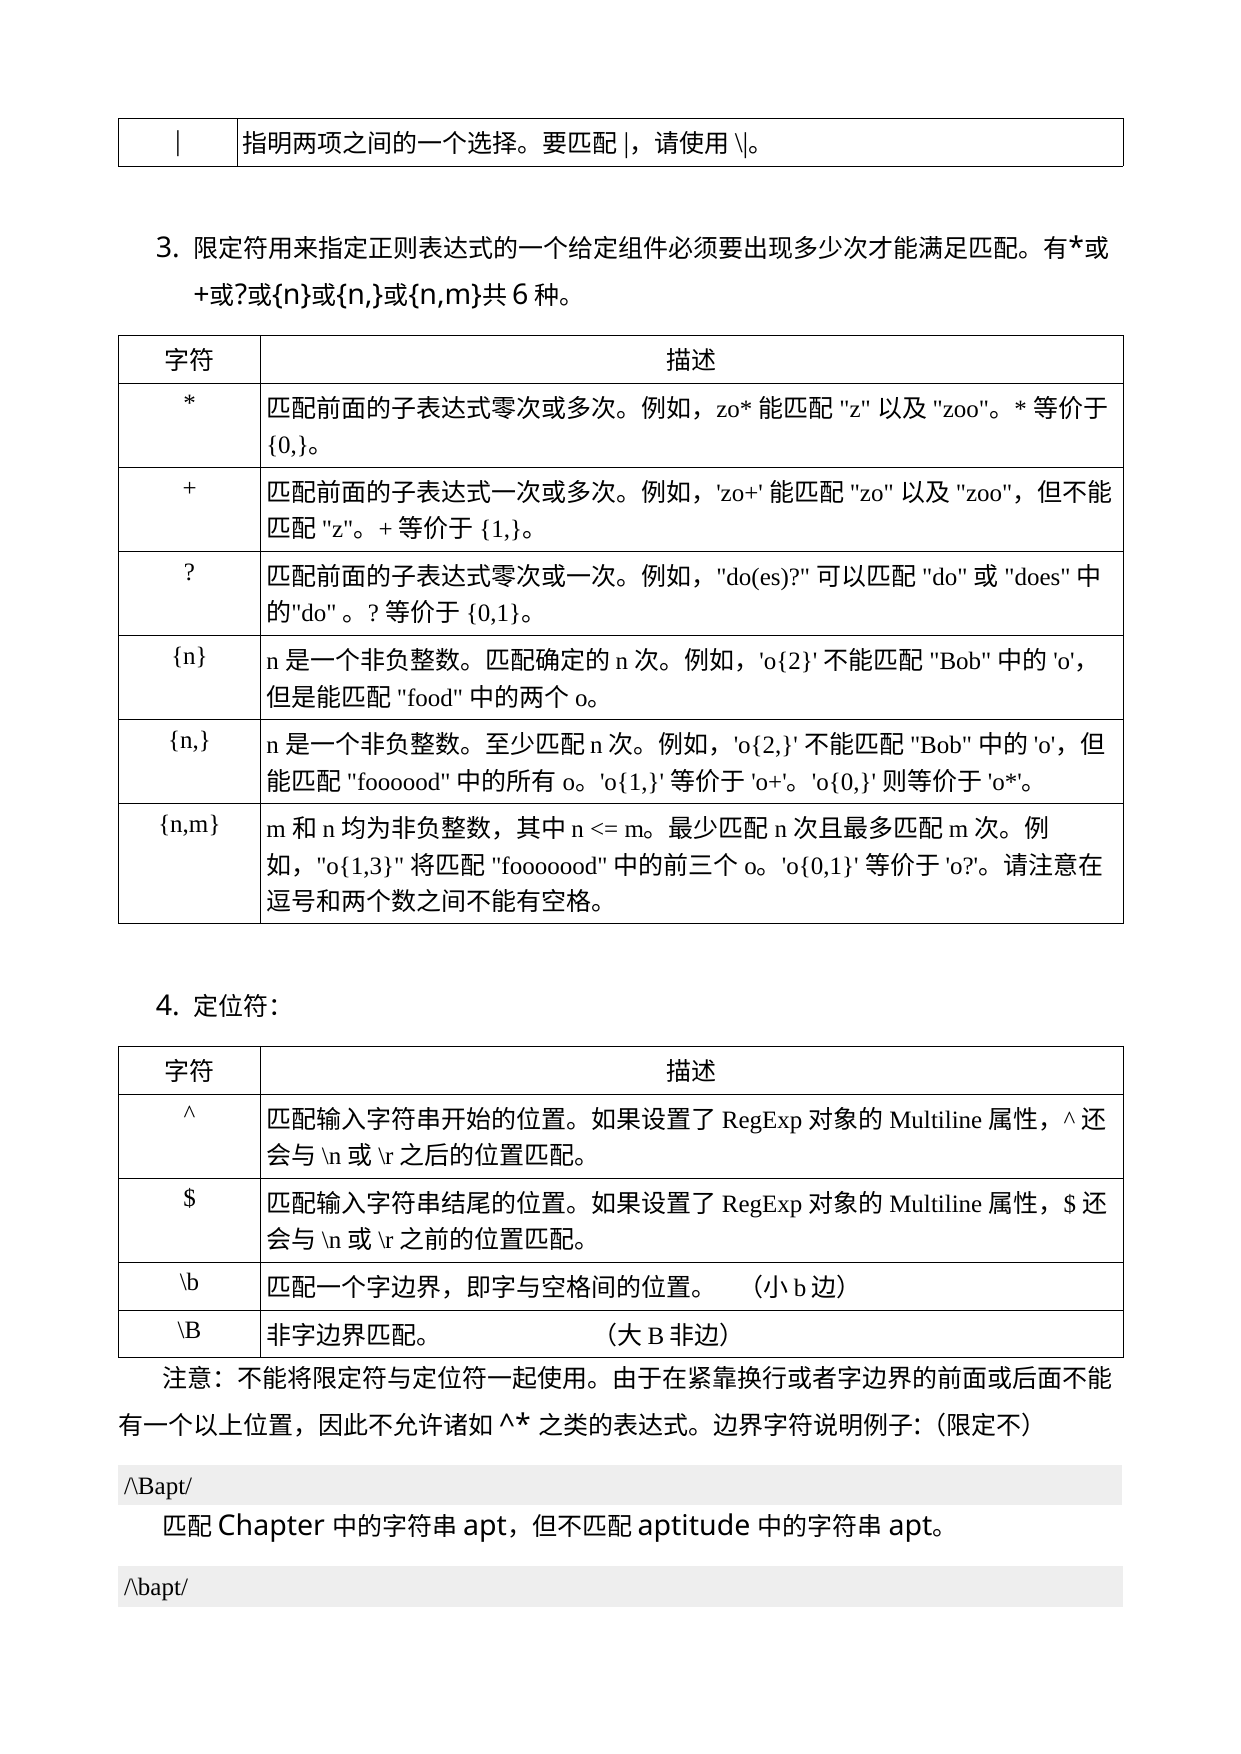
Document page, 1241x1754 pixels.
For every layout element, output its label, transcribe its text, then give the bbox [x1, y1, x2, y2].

table_header /\bapt/ [118, 1566, 1123, 1607]
table_header 描述 [261, 336, 1123, 383]
table_cell m 和 n 均为非负整数，其中n <= m。最少匹配 n 次且最多匹配 m 次。例如，"o{1,3}" 将匹配 "fooooood" 中的前三个 o。'o{0,1}' 等价于 'o?'。请注意在逗号和两个数之间不能有空格。 [261, 804, 1123, 923]
text 注意：不能将限定符与定位符一起使用。由于在紧靠换行或者字边界的前面或后面不能有一个以上位置，因此不允许诸如 ^* 之类的表达式。边界字符说明例子:（限定不） [118, 1358, 1122, 1443]
table_cell \b [119, 1263, 260, 1309]
table_cell $ [119, 1179, 260, 1262]
table_cell * [119, 384, 260, 467]
table_cell 匹配前面的子表达式零次或多次。例如，zo* 能匹配 "z" 以及 "zoo"。* 等价于{0,}。 [261, 384, 1123, 467]
table_cell {n,m} [119, 804, 260, 923]
table_cell ^ [119, 1095, 260, 1178]
table_cell 匹配输入字符串结尾的位置。如果设置了 RegExp 对象的 Multiline 属性，$ 还会与 \n 或 \r 之前的位置匹配。 [261, 1179, 1123, 1262]
table_cell 匹配输入字符串开始的位置。如果设置了 RegExp 对象的 Multiline 属性，^ 还会与 \n 或 \r 之后的位置匹配。 [261, 1095, 1123, 1178]
table_cell n 是一个非负整数。至少匹配n 次。例如，'o{2,}' 不能匹配 "Bob" 中的 'o'，但能匹配 "foooood" 中的所有 o。'o{1,}' 等价于 'o+'。'o{0,}' 则等价于 'o*'。 [261, 720, 1123, 803]
table_cell 非字边界匹配。 （大B非边） [261, 1311, 1123, 1357]
table_header 字符 [119, 336, 260, 383]
table_cell \B [119, 1311, 260, 1357]
table_cell {n,} [119, 720, 260, 803]
table_cell 指明两项之间的一个选择。要匹配 |，请使用 \|。 [238, 119, 1123, 166]
table_cell {n} [119, 636, 260, 719]
text 匹配 Chapter 中的字符串 apt，但不匹配 aptitude 中的字符串 apt。 [118, 1505, 1122, 1544]
table_cell 匹配前面的子表达式零次或一次。例如，"do(es)?" 可以匹配 "do" 或 "does" 中的"do" 。? 等价于 {0,1}。 [261, 552, 1123, 635]
list 限定符用来指定正则表达式的一个给定组件必须要出现多少次才能满足匹配。有*或+或?或{n}或{n,}或{n,m}共6种。 [156, 227, 1122, 313]
table_header 字符 [119, 1047, 260, 1093]
table_cell 匹配前面的子表达式一次或多次。例如，'zo+' 能匹配 "zo" 以及 "zoo"，但不能匹配 "z"。+ 等价于 {1,}。 [261, 468, 1123, 551]
table_cell + [119, 468, 260, 551]
table_header 描述 [261, 1047, 1123, 1093]
table_header /\Bapt/ [118, 1465, 1122, 1505]
table_cell | [119, 119, 237, 166]
table_cell n 是一个非负整数。匹配确定的 n 次。例如，'o{2}' 不能匹配 "Bob" 中的 'o'，但是能匹配 "food" 中的两个 o。 [261, 636, 1123, 719]
table_cell ? [119, 552, 260, 635]
table_cell 匹配一个字边界，即字与空格间的位置。 （小b边） [261, 1263, 1123, 1309]
list 定位符： [156, 984, 1122, 1023]
